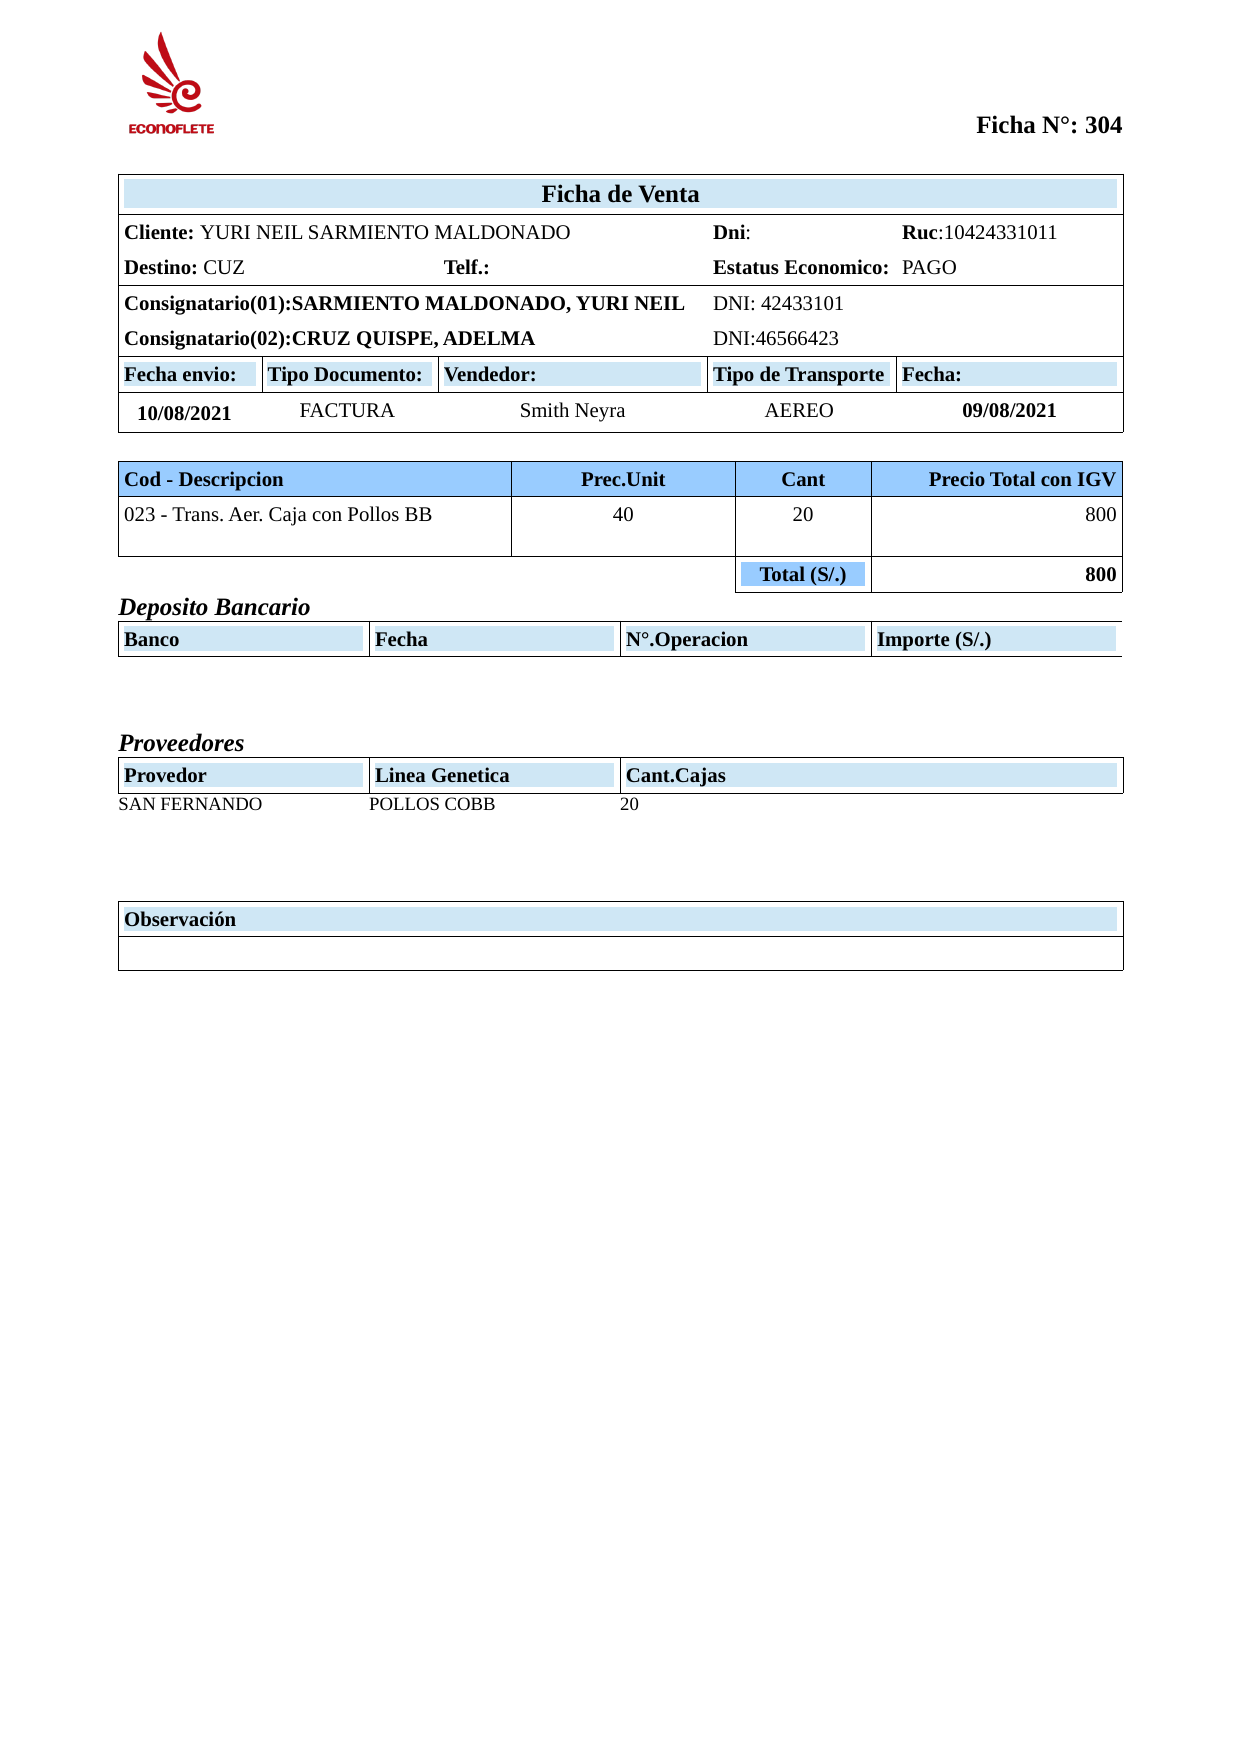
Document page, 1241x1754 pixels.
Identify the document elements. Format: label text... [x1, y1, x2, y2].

table_header Cant [736, 462, 871, 496]
table_header Cod - Descripcion [119, 462, 511, 496]
table_cell Consignatario(02):CRUZ QUISPE, ADELMA [119, 321, 707, 356]
table_cell Fecha: [897, 357, 1123, 392]
table_cell DNI: 42433101 [707, 286, 1123, 321]
text Deposito Bancario [118, 592, 1122, 621]
table_header Banco [119, 622, 369, 656]
table_cell [620, 705, 871, 728]
table_cell Dni: [707, 215, 896, 249]
table_cell [369, 657, 620, 680]
table_cell Vendedor: [439, 357, 707, 392]
table_cell [620, 680, 871, 704]
table_cell [118, 705, 369, 728]
table_cell [119, 937, 1123, 969]
table_cell [620, 858, 1123, 879]
table_header Linea Genetica [370, 758, 620, 793]
table_cell [369, 680, 620, 704]
table_cell [871, 705, 1122, 728]
picture [118, 31, 225, 134]
table_cell 10/08/2021 [119, 393, 262, 432]
table_cell [620, 836, 1123, 858]
table_cell [118, 657, 369, 680]
text Proveedores [118, 728, 1122, 757]
table_cell [871, 680, 1122, 704]
table_cell Telf.: [438, 249, 707, 285]
table_cell [118, 557, 511, 592]
table_cell FACTURA [262, 393, 438, 432]
table_cell DNI:46566423 [707, 321, 1123, 356]
table_cell 40 [512, 497, 735, 556]
table_cell 09/08/2021 [896, 393, 1123, 432]
table_cell Smith Neyra [438, 393, 707, 432]
table_cell [118, 836, 369, 858]
table_header Importe (S/.) [872, 622, 1122, 656]
table_cell [620, 879, 1123, 901]
table_header Precio Total con IGV [872, 462, 1122, 496]
table_cell Fecha envio: [119, 357, 262, 392]
table_cell 20 [620, 794, 1123, 814]
table_cell [369, 858, 620, 879]
table_cell Tipo Documento: [263, 357, 438, 392]
table_cell Cliente: YURI NEIL SARMIENTO MALDONADO [119, 215, 707, 249]
table_cell Destino: CUZ [119, 249, 438, 285]
table_cell 023 - Trans. Aer. Caja con Pollos BB [119, 497, 511, 556]
table_cell SAN FERNANDO [118, 794, 369, 814]
table_cell POLLOS COBB [369, 794, 620, 814]
table_header Prec.Unit [512, 462, 735, 496]
table_cell AEREO [707, 393, 896, 432]
table_cell Estatus Economico: [707, 249, 896, 285]
table_header Ficha de Venta [119, 175, 1123, 214]
table_cell 20 [736, 497, 871, 556]
table_cell [369, 879, 620, 901]
table_cell 800 [872, 557, 1122, 592]
table_cell [118, 858, 369, 879]
table_cell [369, 836, 620, 858]
table_cell [620, 815, 1123, 836]
table_cell Tipo de Transporte [708, 357, 896, 392]
table_cell [620, 657, 871, 680]
table_cell [118, 879, 369, 901]
table_cell [511, 557, 735, 592]
table_cell [871, 657, 1122, 680]
table_cell 800 [872, 497, 1122, 556]
table_cell Ruc:10424331011 [896, 215, 1123, 249]
table_header Provedor [119, 758, 369, 793]
table_header Fecha [370, 622, 620, 656]
table_cell PAGO [896, 249, 1123, 285]
table_header N°.Operacion [621, 622, 871, 656]
table_cell [118, 680, 369, 704]
table_header Cant.Cajas [621, 758, 1123, 793]
table_header Observación [119, 902, 1123, 936]
table_cell [369, 705, 620, 728]
table_cell [118, 815, 369, 836]
table_cell [369, 815, 620, 836]
table_cell Total (S/.) [736, 557, 871, 592]
table_cell Consignatario(01):SARMIENTO MALDONADO, YURI NEIL [119, 286, 707, 321]
